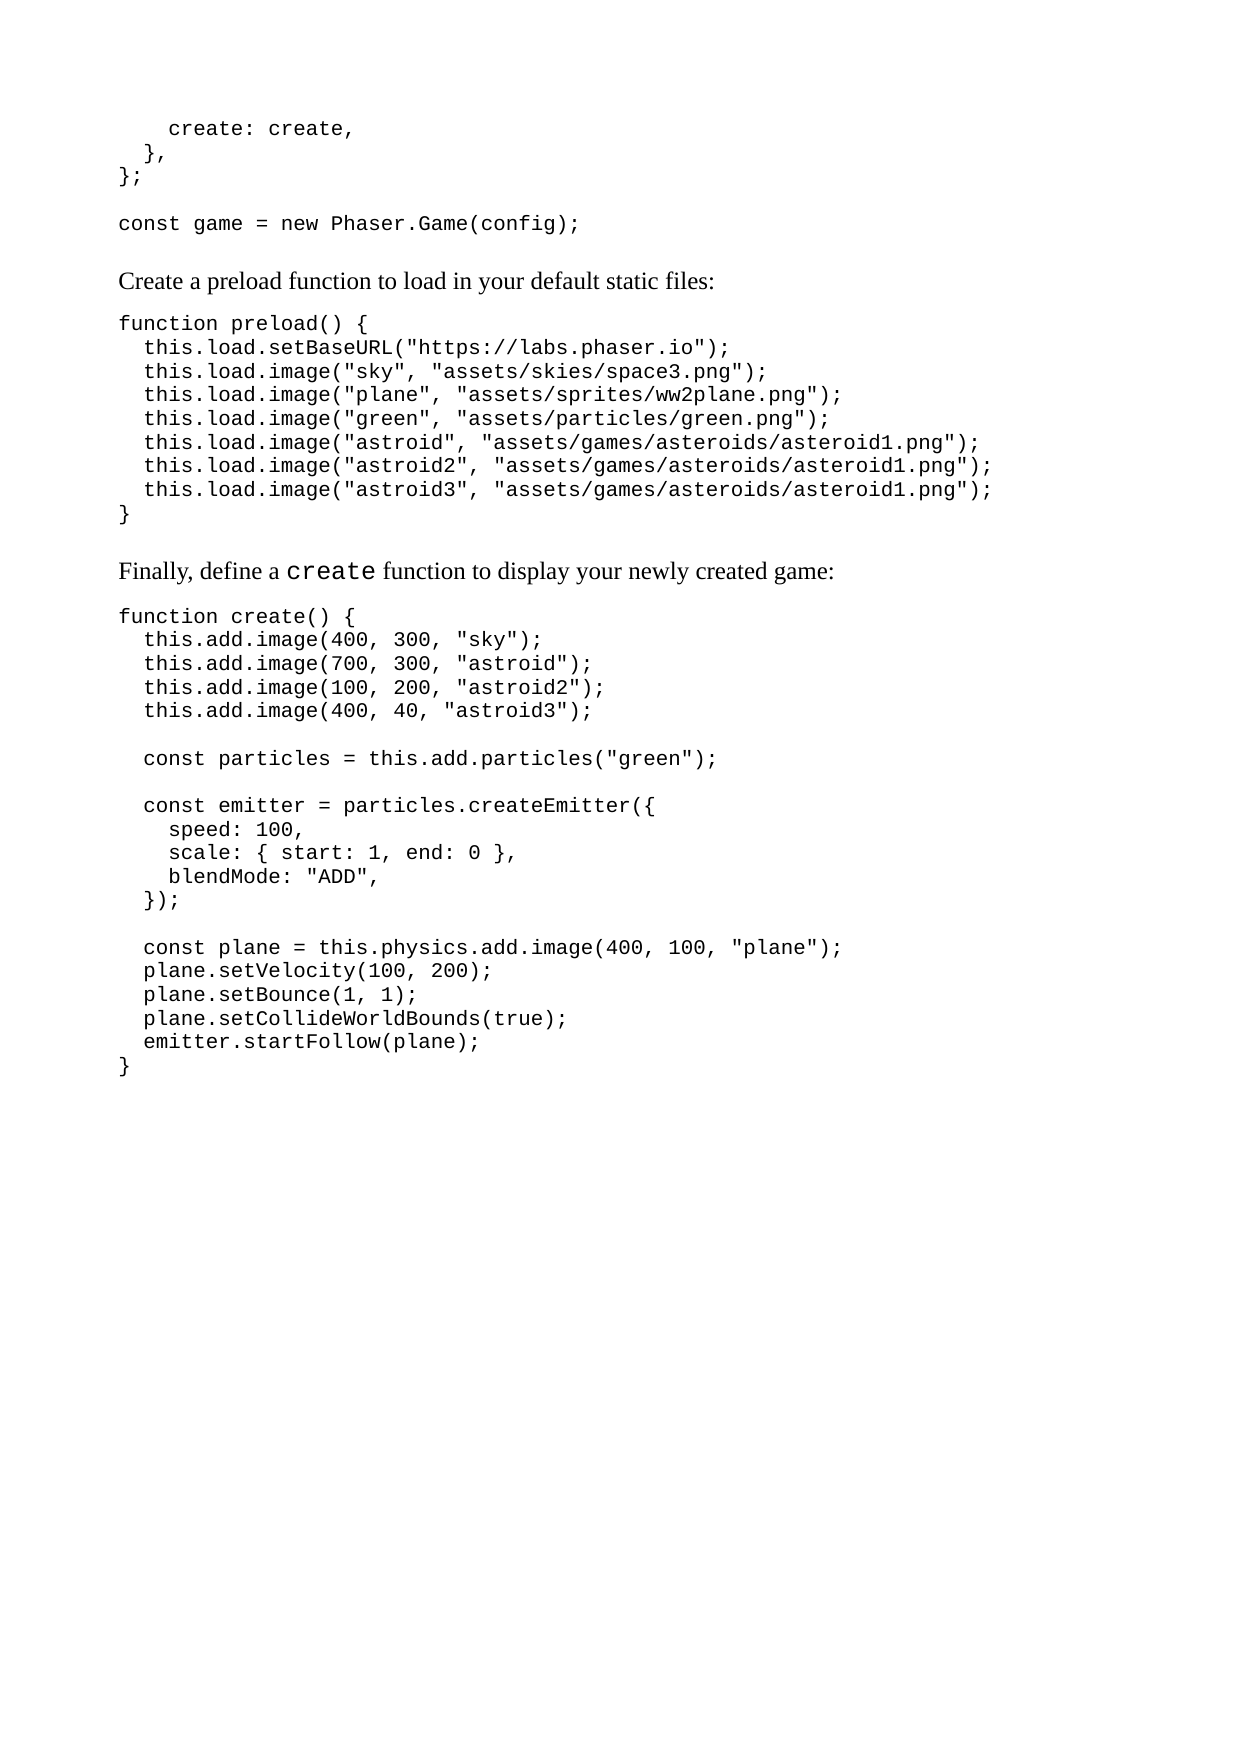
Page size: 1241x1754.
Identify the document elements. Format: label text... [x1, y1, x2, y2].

text this.add.image(700, 300, "astroid"); [118, 653, 1122, 677]
text } [118, 503, 1122, 526]
text this.load.image("astroid", "assets/games/asteroids/asteroid1.png"); [118, 432, 1122, 455]
text plane.setCollideWorldBounds(true); [118, 1008, 1122, 1031]
text this.load.image("plane", "assets/sprites/ww2plane.png"); [118, 384, 1122, 408]
text const plane = this.physics.add.image(400, 100, "plane"); [118, 937, 1122, 960]
text }); [118, 889, 1122, 913]
text this.load.image("astroid2", "assets/games/asteroids/asteroid1.png"); [118, 455, 1122, 479]
text const emitter = particles.createEmitter({ [118, 795, 1122, 818]
text function preload() { [118, 313, 1122, 337]
text this.load.setBaseURL("https://labs.phaser.io"); [118, 337, 1122, 361]
text }; [118, 165, 1122, 189]
text this.load.image("green", "assets/particles/green.png"); [118, 408, 1122, 432]
text plane.setVelocity(100, 200); [118, 960, 1122, 984]
text plane.setBounce(1, 1); [118, 984, 1122, 1008]
text scale: { start: 1, end: 0 }, [118, 842, 1122, 866]
text Create a preload function to load in your default static files: [118, 266, 1122, 294]
text this.load.image("sky", "assets/skies/space3.png"); [118, 361, 1122, 384]
text blendMode: "ADD", [118, 866, 1122, 889]
text this.add.image(400, 300, "sky"); [118, 629, 1122, 653]
text }, [118, 142, 1122, 165]
text Finally, define a create function to display your newly created game: [118, 556, 1122, 587]
text emitter.startFollow(plane); [118, 1031, 1122, 1055]
text } [118, 1055, 1122, 1079]
text function create() { [118, 606, 1122, 629]
text const game = new Phaser.Game(config); [118, 213, 1122, 236]
text this.add.image(100, 200, "astroid2"); [118, 677, 1122, 700]
text this.load.image("astroid3", "assets/games/asteroids/asteroid1.png"); [118, 479, 1122, 503]
text speed: 100, [118, 818, 1122, 842]
text create: create, [118, 118, 1122, 142]
text const particles = this.add.particles("green"); [118, 748, 1122, 771]
text this.add.image(400, 40, "astroid3"); [118, 700, 1122, 724]
